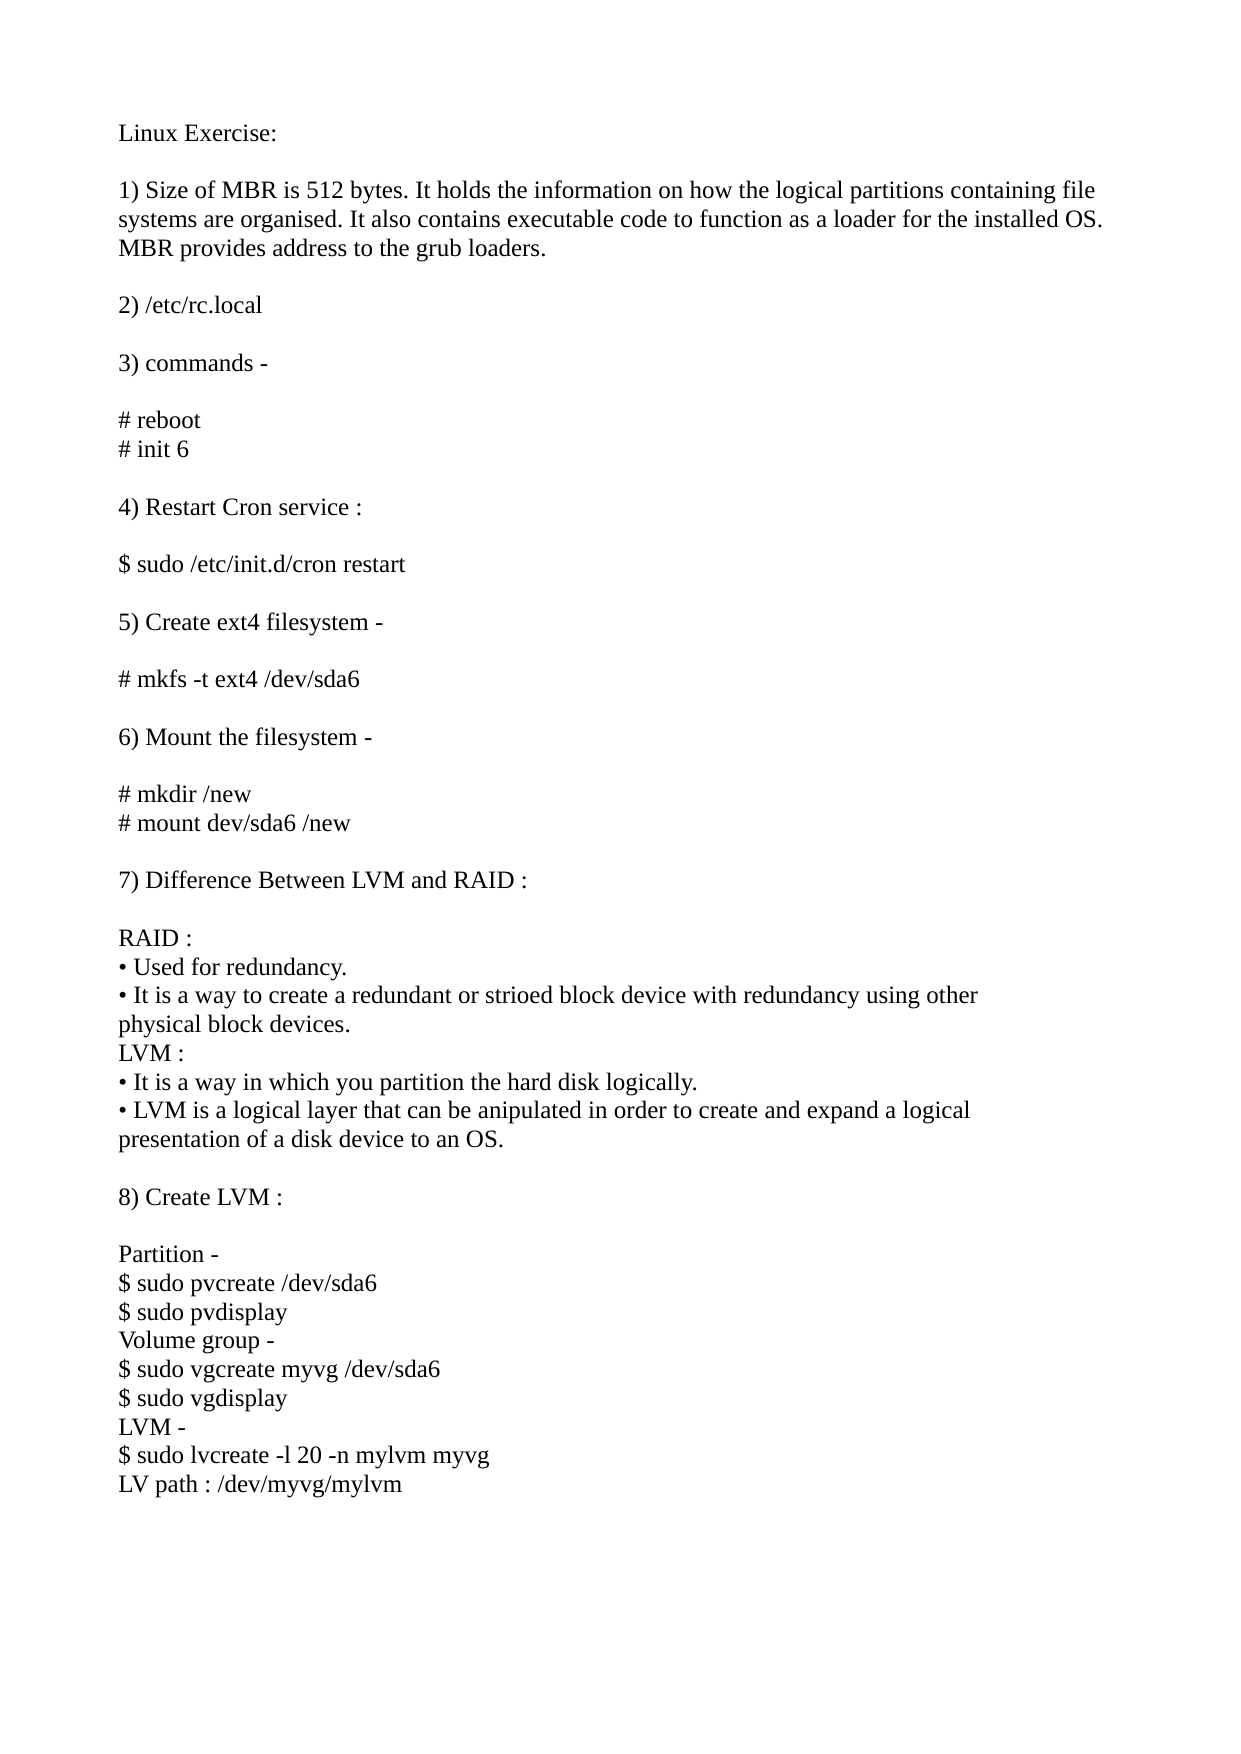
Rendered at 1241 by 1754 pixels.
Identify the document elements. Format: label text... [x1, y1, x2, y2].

text 6) Mount the filesystem - [118, 722, 1122, 751]
text LV path : /dev/myvg/mylvm [118, 1469, 1122, 1498]
text 7) Difference Between LVM and RAID : [118, 866, 1122, 894]
text $ sudo pvcreate /dev/sda6 [118, 1268, 1122, 1297]
text Partition - [118, 1239, 1122, 1268]
text # mkdir /new [118, 779, 1122, 808]
text 3) commands - [118, 348, 1122, 377]
text Linux Exercise: [118, 118, 1122, 147]
text # mkfs -t ext4 /dev/sda6 [118, 664, 1122, 693]
text systems are organised. It also contains executable code to function as a loader for the installed OS. [118, 204, 1122, 233]
text RAID : [118, 923, 1122, 952]
text $ sudo vgdisplay [118, 1383, 1122, 1412]
text 4) Restart Cron service : [118, 492, 1122, 521]
text • It is a way to create a redundant or strioed block device with redundancy using other [118, 981, 1122, 1009]
text # mount dev/sda6 /new [118, 808, 1122, 837]
text • LVM is a logical layer that can be anipulated in order to create and expand a logical [118, 1096, 1122, 1124]
text • Used for redundancy. [118, 952, 1122, 981]
text $ sudo vgcreate myvg /dev/sda6 [118, 1354, 1122, 1383]
text # reboot [118, 406, 1122, 434]
text 8) Create LVM : [118, 1182, 1122, 1211]
text 2) /etc/rc.local [118, 291, 1122, 319]
text 1) Size of MBR is 512 bytes. It holds the information on how the logical partitions containing file [118, 176, 1122, 204]
text 5) Create ext4 filesystem - [118, 607, 1122, 636]
text # init 6 [118, 434, 1122, 463]
text presentation of a disk device to an OS. [118, 1124, 1122, 1153]
text $ sudo pvdisplay [118, 1297, 1122, 1326]
text LVM : [118, 1038, 1122, 1067]
text MBR provides address to the grub loaders. [118, 233, 1122, 262]
text $ sudo lvcreate -l 20 -n mylvm myvg [118, 1441, 1122, 1469]
text physical block devices. [118, 1009, 1122, 1038]
text LVM - [118, 1412, 1122, 1441]
text Volume group - [118, 1326, 1122, 1354]
text $ sudo /etc/init.d/cron restart [118, 549, 1122, 578]
text • It is a way in which you partition the hard disk logically. [118, 1067, 1122, 1096]
